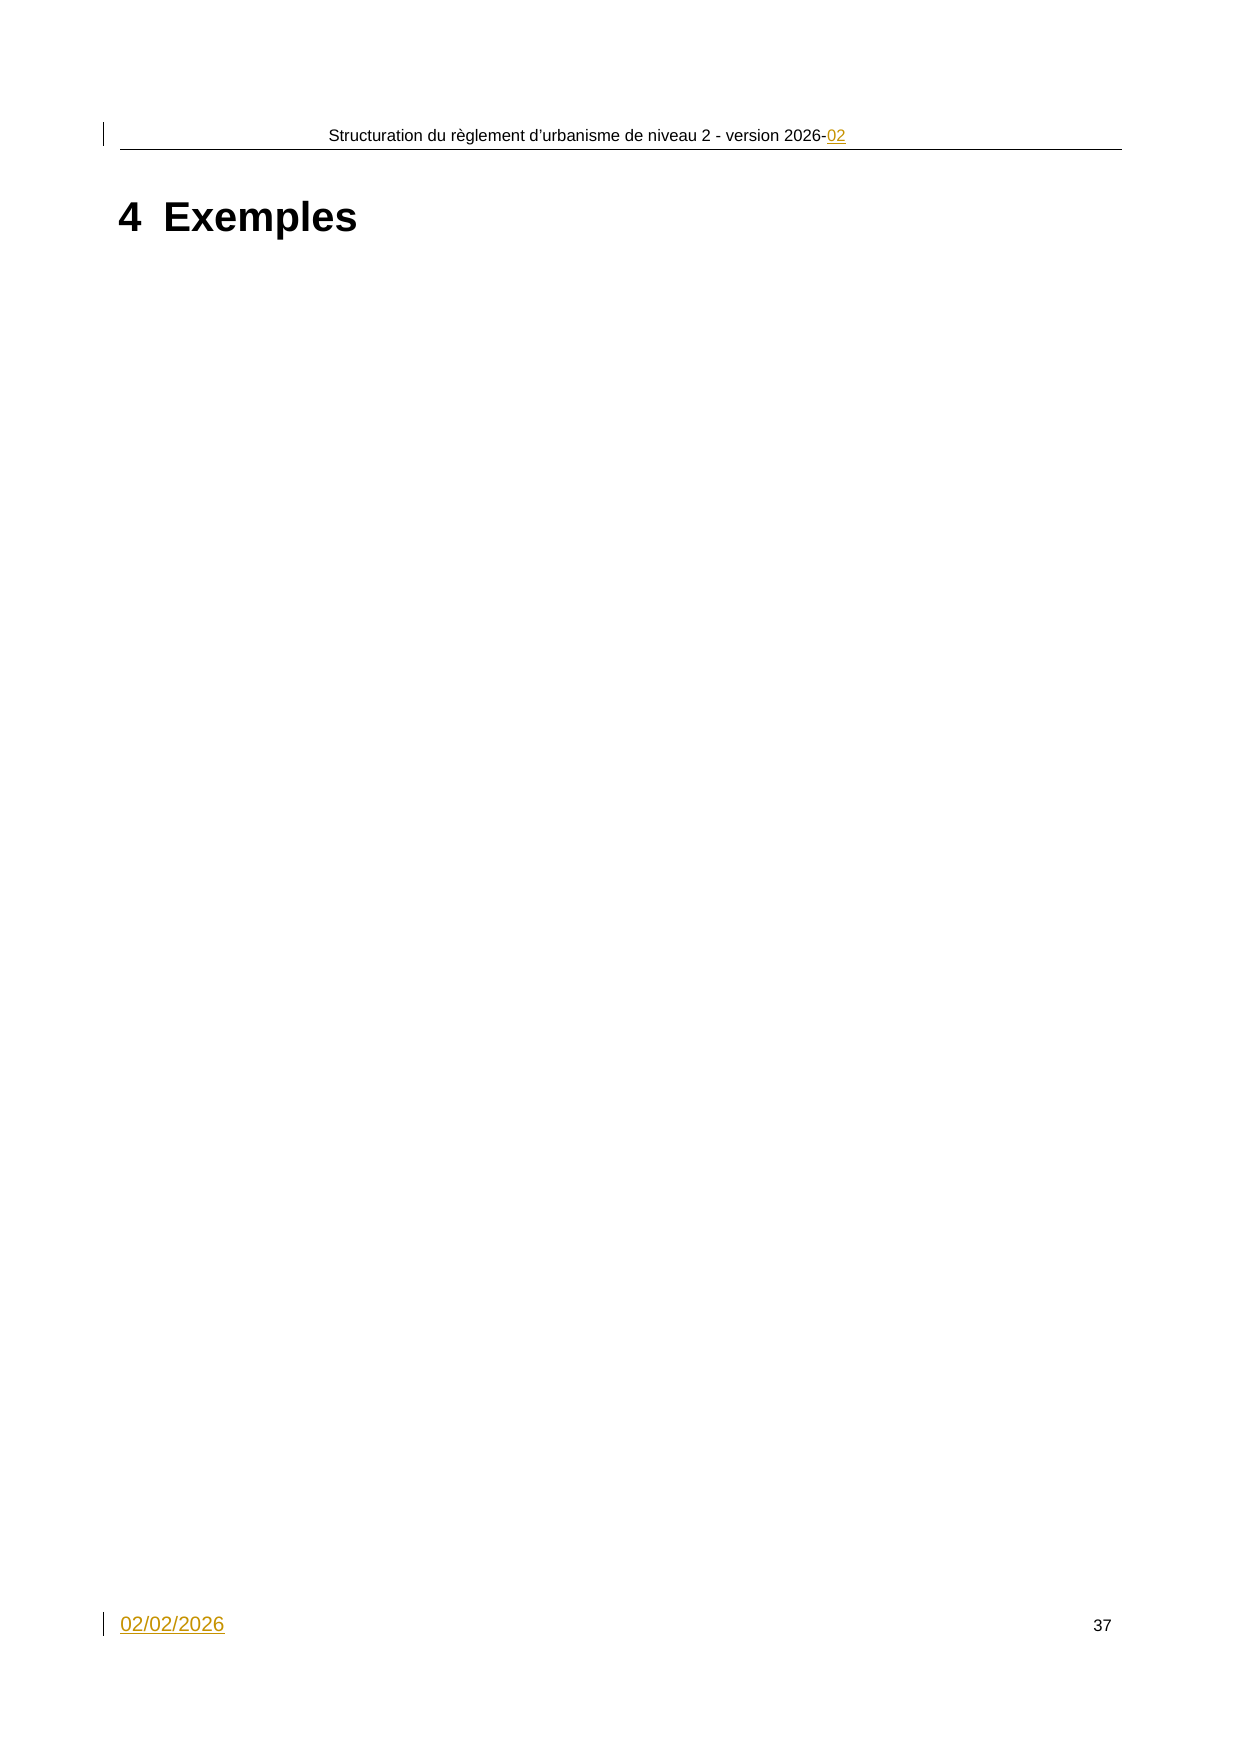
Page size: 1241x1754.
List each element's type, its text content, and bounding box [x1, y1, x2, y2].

subtitle Exemples [118, 193, 1122, 241]
